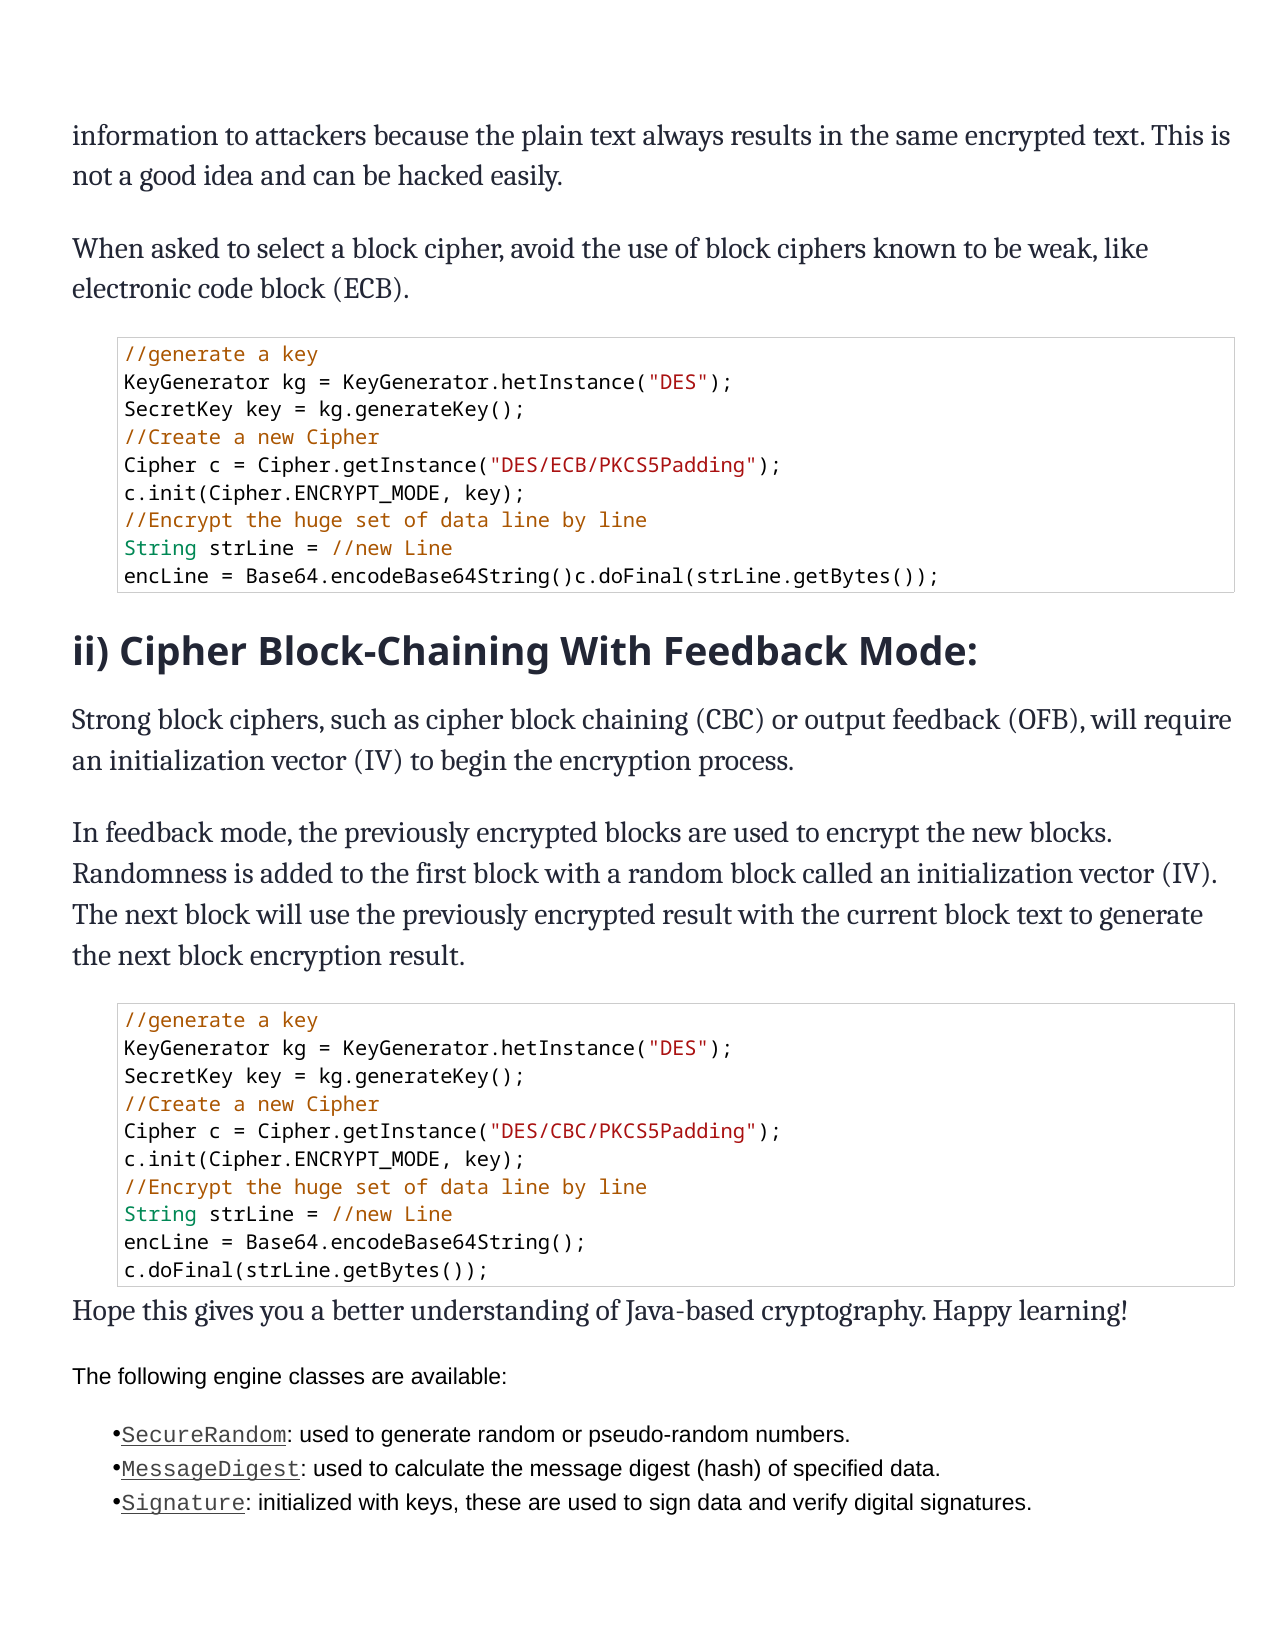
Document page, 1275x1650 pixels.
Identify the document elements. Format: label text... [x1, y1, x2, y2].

list Signature: initialized with keys, these are used to sign data and verify digital signatures. [92, 1489, 1234, 1517]
list SecureRandom: used to generate random or pseudo-random numbers. [92, 1421, 1234, 1449]
text c.init(Cipher.ENCRYPT_MODE, key); [118, 1142, 1234, 1169]
text Strong block ciphers, such as cipher block chaining (CBC) or output feedback (OFB), will require an initialization vector (IV) to begin the encryption process. [72, 703, 1234, 778]
text Cipher c = Cipher.getInstance("DES/ECB/PKCS5Padding"); [118, 447, 1234, 475]
text //Create a new Cipher [118, 420, 1234, 447]
text SecretKey key = kg.generateKey(); [118, 1058, 1234, 1086]
text c.doFinal(strLine.getBytes()); [118, 1252, 1234, 1286]
text //Encrypt the huge set of data line by line [118, 503, 1234, 531]
text c.init(Cipher.ENCRYPT_MODE, key); [118, 475, 1234, 503]
text //Create a new Cipher [118, 1086, 1234, 1114]
text //Encrypt the huge set of data line by line [118, 1169, 1234, 1197]
text The following engine classes are available: [72, 1363, 1234, 1389]
text KeyGenerator kg = KeyGenerator.hetInstance("DES"); [118, 364, 1234, 392]
text Hope this gives you a better understanding of Java-based cryptography. Happy learning! [72, 1294, 1234, 1328]
subtitle ii) Cipher Block-Chaining With Feedback Mode: [72, 623, 1234, 676]
text String strLine = //new Line [118, 1197, 1234, 1225]
text information to attackers because the plain text always results in the same encrypted text. This is not a good idea and can be hacked easily. [72, 118, 1234, 193]
text String strLine = //new Line [118, 531, 1234, 558]
text //generate a key [118, 1004, 1234, 1031]
text In feedback mode, the previously encrypted blocks are used to encrypt the new blocks. Randomness is added to the first block with a random block called an initialization vector (IV). The next block will use the previously encrypted result with the current block text to generate the next block encryption result. [72, 816, 1234, 973]
text encLine = Base64.encodeBase64String(); [118, 1225, 1234, 1252]
list MessageDigest: used to calculate the message digest (hash) of specified data. [92, 1455, 1234, 1483]
text KeyGenerator kg = KeyGenerator.hetInstance("DES"); [118, 1031, 1234, 1058]
text Cipher c = Cipher.getInstance("DES/CBC/PKCS5Padding"); [118, 1114, 1234, 1142]
text encLine = Base64.encodeBase64String()c.doFinal(strLine.getBytes()); [118, 558, 1234, 592]
text When asked to select a block cipher, avoid the use of block ciphers known to be weak, like electronic code block (ECB). [72, 231, 1234, 306]
text //generate a key [118, 338, 1234, 364]
text SecretKey key = kg.generateKey(); [118, 392, 1234, 420]
